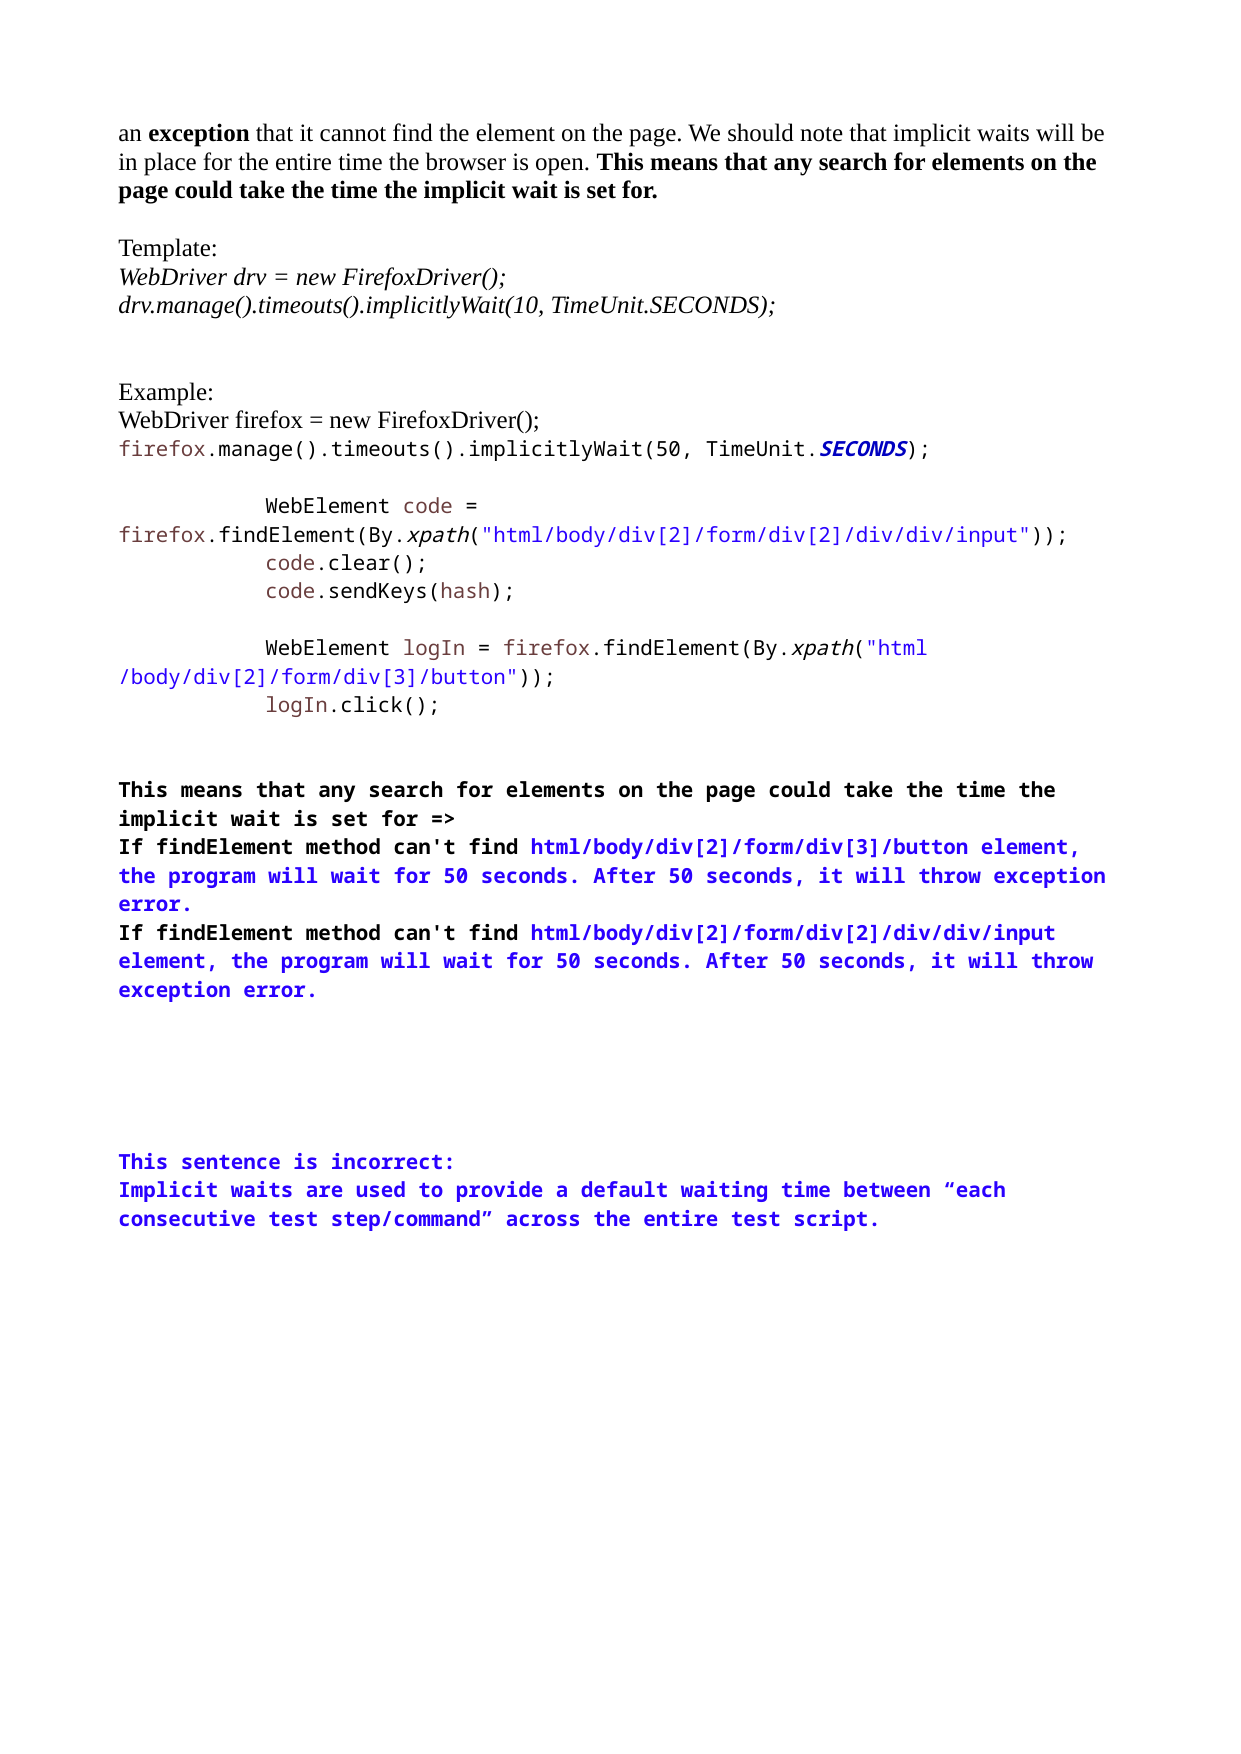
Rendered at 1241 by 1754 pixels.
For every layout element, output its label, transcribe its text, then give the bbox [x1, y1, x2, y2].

text drv.manage().timeouts().implicitlyWait(10, TimeUnit.SECONDS); [118, 291, 1122, 319]
text code.clear(); [118, 548, 1122, 577]
text If findElement method can't find html/body/div[2]/form/div[3]/button element, the program will wait for 50 seconds. After 50 seconds, it will throw exception error. [118, 832, 1122, 918]
text WebDriver drv = new FirefoxDriver(); [118, 262, 1122, 291]
text firefox.manage().timeouts().implicitlyWait(50, TimeUnit.SECONDS); [118, 434, 1122, 463]
text Implicit waits are used to provide a default waiting time between “each consecutive test step/command” across the entire test script. [118, 1175, 1122, 1232]
text an exception that it cannot find the element on the page. We should note that implicit waits will be in place for the entire time the browser is open. This means that any search for elements on the page could take the time the implicit wait is set for. [118, 118, 1122, 204]
text WebElement code = firefox.findElement(By.xpath("html/body/div[2]/form/div[2]/div/div/input")); [118, 491, 1122, 548]
text Example: [118, 377, 1122, 406]
text logIn.click(); [118, 690, 1122, 719]
text This means that any search for elements on the page could take the time the implicit wait is set for => [118, 776, 1122, 832]
text code.sendKeys(hash); [118, 577, 1122, 605]
text WebElement logIn = firefox.findElement(By.xpath("html [118, 633, 1122, 662]
text WebDriver firefox = new FirefoxDriver(); [118, 406, 1122, 434]
text This sentence is incorrect: [118, 1147, 1122, 1175]
text Template: [118, 233, 1122, 262]
text /body/div[2]/form/div[3]/button")); [118, 662, 1122, 690]
text If findElement method can't find html/body/div[2]/form/div[2]/div/div/input element, the program will wait for 50 seconds. After 50 seconds, it will throw exception error. [118, 918, 1122, 1003]
